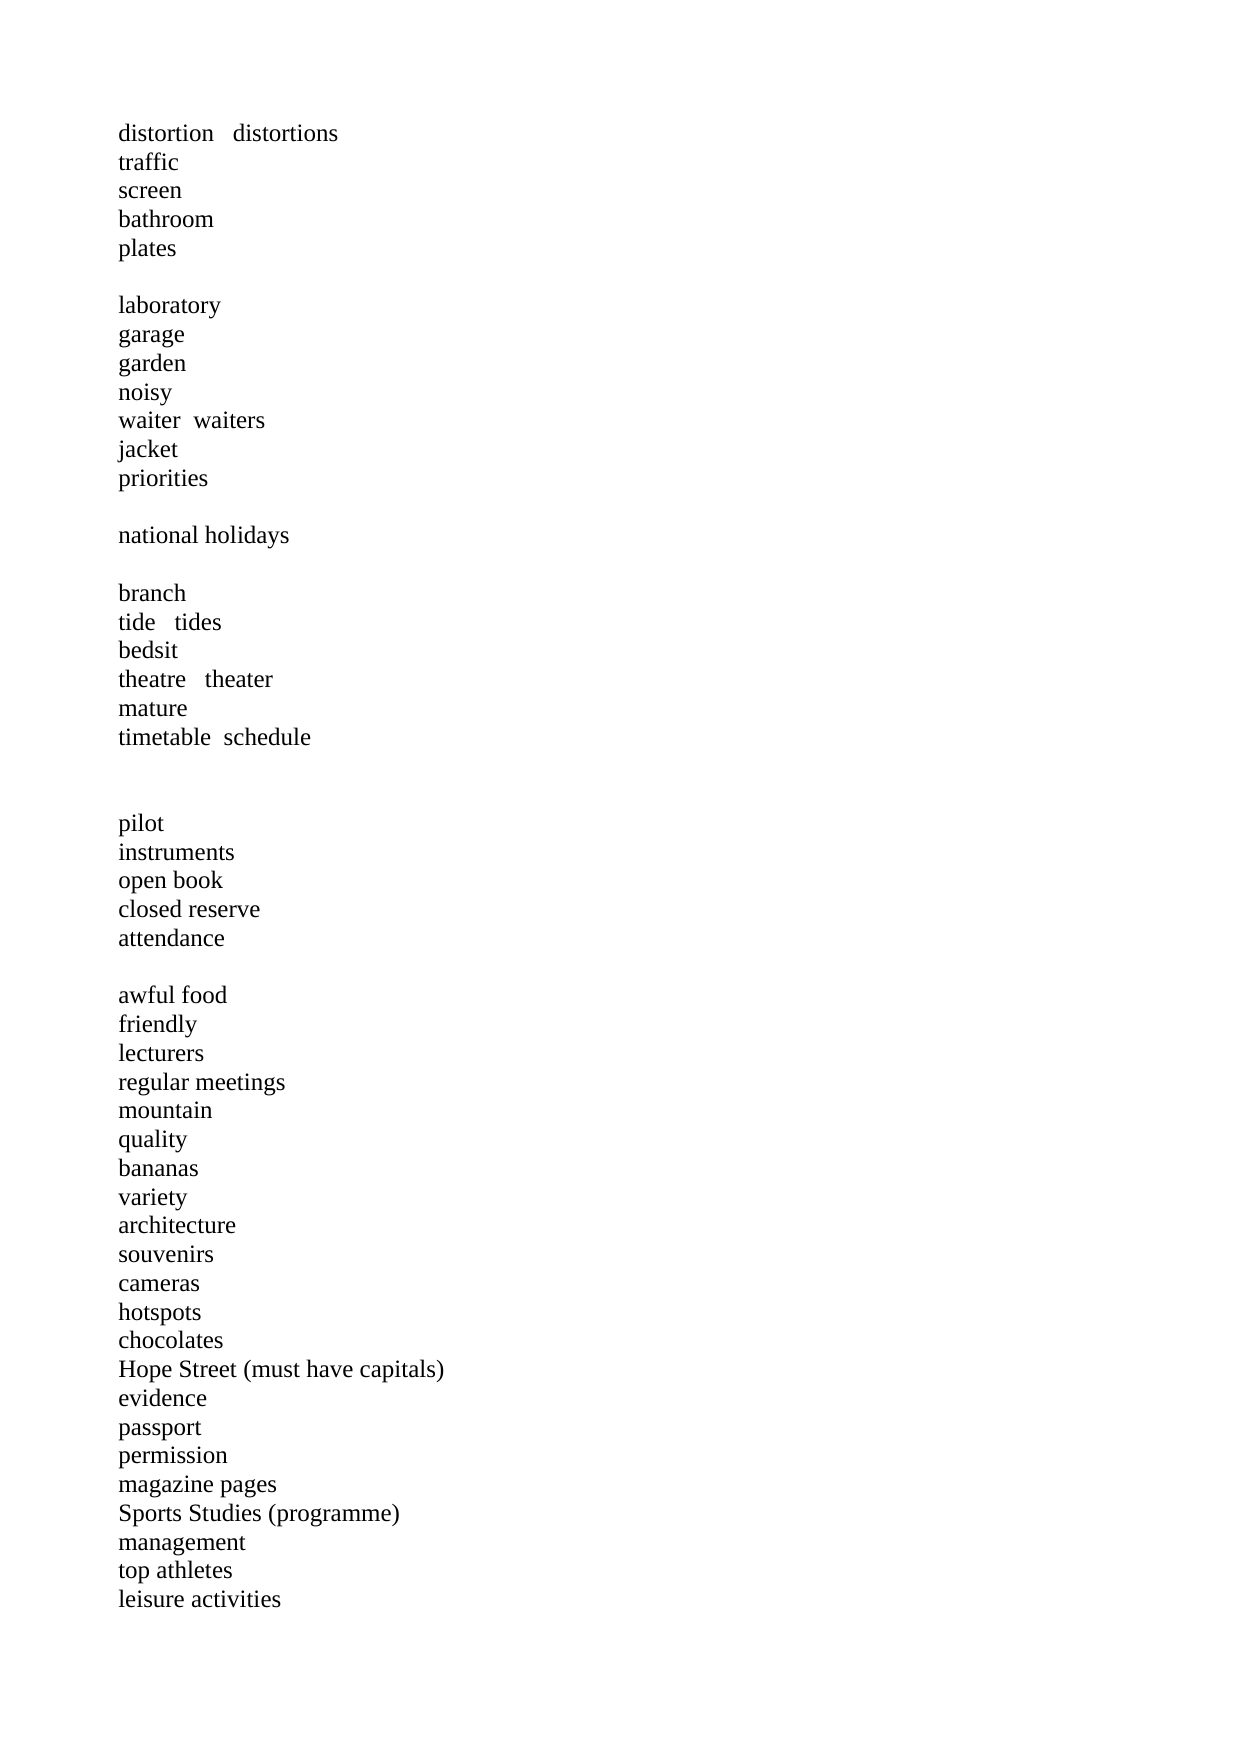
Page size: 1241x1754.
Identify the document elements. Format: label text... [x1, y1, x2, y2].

text regular meetings [118, 1067, 1122, 1096]
text top athletes [118, 1556, 1122, 1584]
text laboratory [118, 291, 1122, 319]
text bedsit [118, 636, 1122, 664]
text Sports Studies (programme) [118, 1498, 1122, 1527]
text chocolates [118, 1326, 1122, 1354]
text friendly [118, 1009, 1122, 1038]
text hotspots [118, 1297, 1122, 1326]
text noisy [118, 377, 1122, 406]
text lecturers [118, 1038, 1122, 1067]
text pilot [118, 808, 1122, 837]
text closed reserve [118, 894, 1122, 923]
text attendance [118, 923, 1122, 952]
text Hope Street (must have capitals) [118, 1354, 1122, 1383]
text screen [118, 176, 1122, 204]
text garden [118, 348, 1122, 377]
text mature [118, 693, 1122, 722]
text magazine pages [118, 1469, 1122, 1498]
text instruments [118, 837, 1122, 866]
text jacket [118, 434, 1122, 463]
text architecture [118, 1211, 1122, 1239]
text mountain [118, 1096, 1122, 1124]
text timetable schedule [118, 722, 1122, 751]
text garage [118, 319, 1122, 348]
text passport [118, 1412, 1122, 1441]
text bananas [118, 1153, 1122, 1182]
text bathroom [118, 204, 1122, 233]
text quality [118, 1124, 1122, 1153]
text leisure activities [118, 1584, 1122, 1613]
text priorities [118, 463, 1122, 492]
text cameras [118, 1268, 1122, 1297]
text evidence [118, 1383, 1122, 1412]
text plates [118, 233, 1122, 262]
text souvenirs [118, 1239, 1122, 1268]
text waiter waiters [118, 406, 1122, 434]
text traffic [118, 147, 1122, 176]
text theatre theater [118, 664, 1122, 693]
text variety [118, 1182, 1122, 1211]
text tide tides [118, 607, 1122, 636]
text permission [118, 1441, 1122, 1469]
text national holidays [118, 521, 1122, 549]
text awful food [118, 981, 1122, 1009]
text branch [118, 578, 1122, 607]
text open book [118, 866, 1122, 894]
text management [118, 1527, 1122, 1556]
text distortion distortions [118, 118, 1122, 147]
